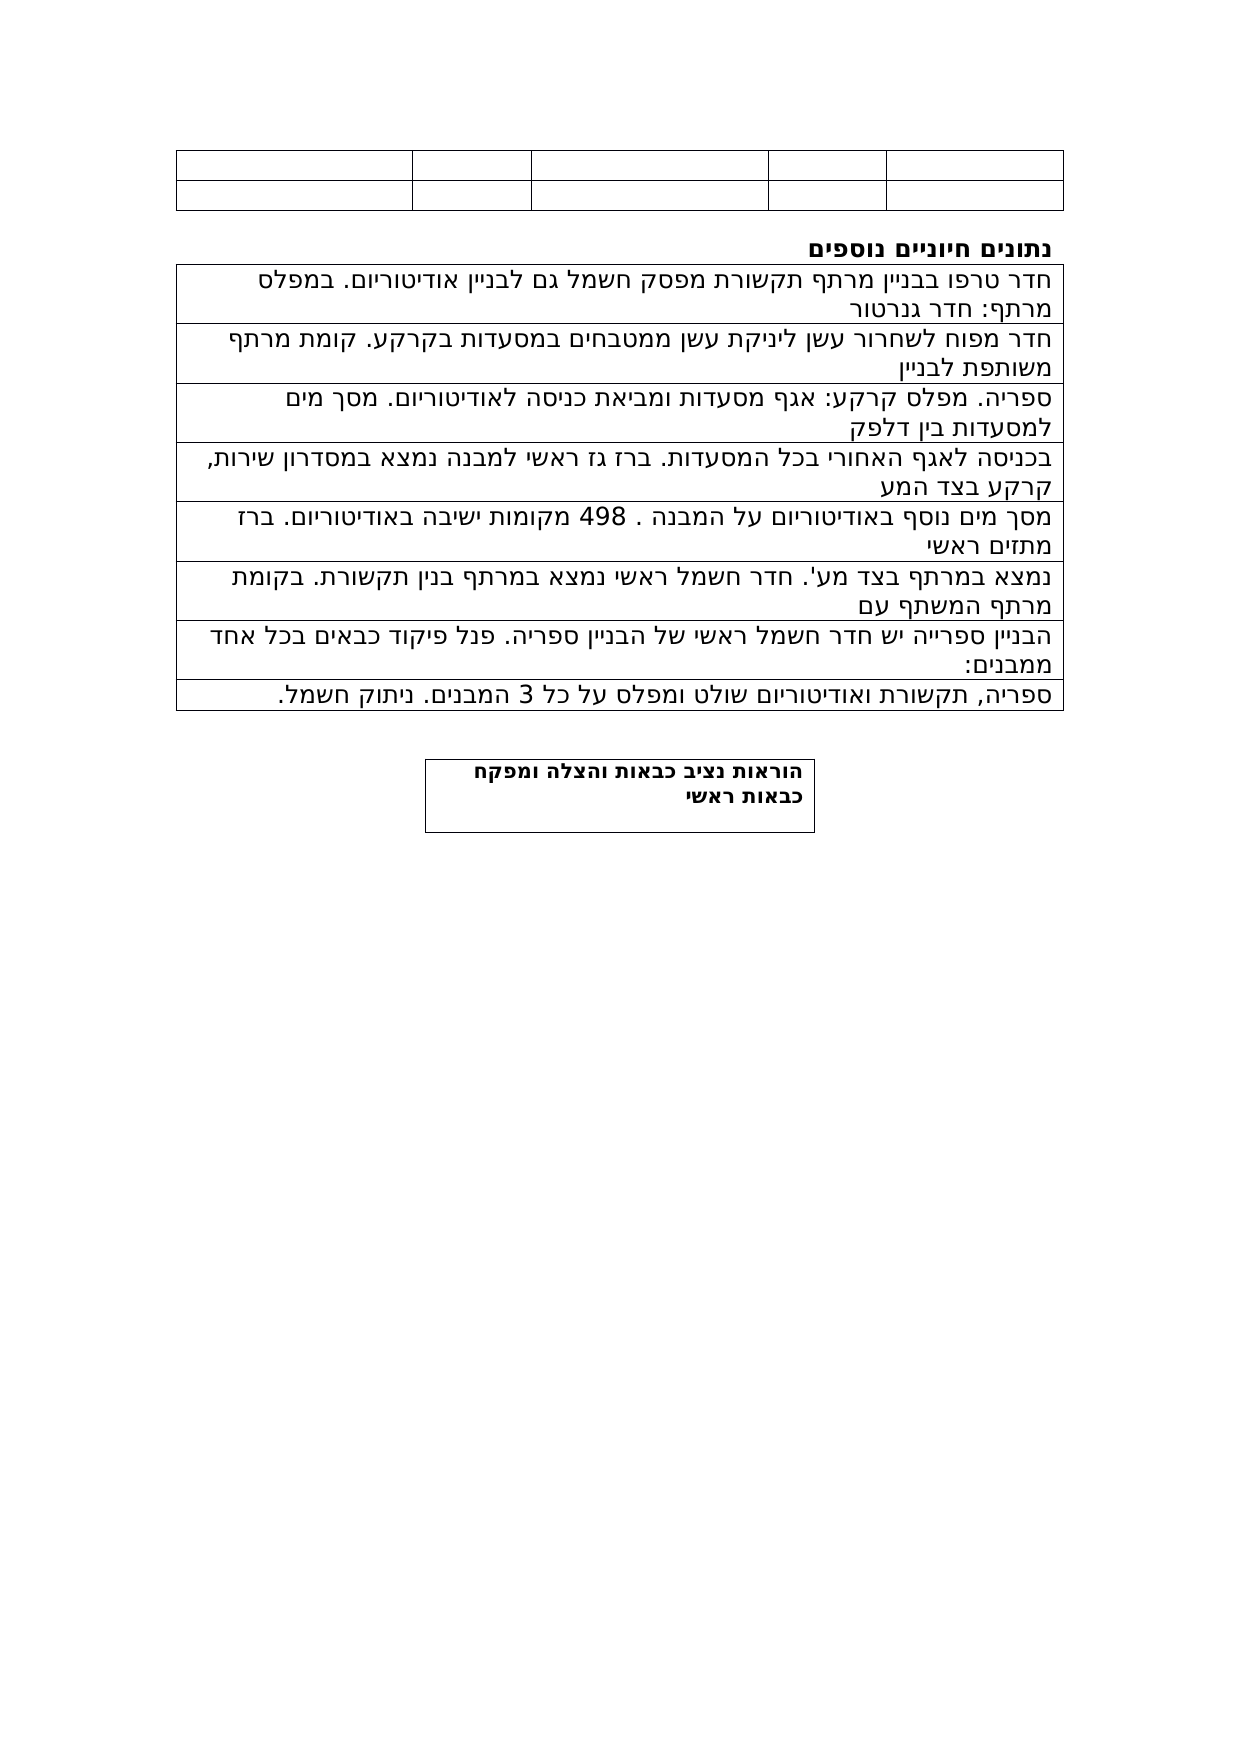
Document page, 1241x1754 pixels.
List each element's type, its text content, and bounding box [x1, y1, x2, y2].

table_header חדר טרפו בבניין מרתף תקשורת מפסק חשמל גם לבניין אודיטוריום. במפלס מרתף: חדר גנרטור [177, 265, 1063, 323]
table_cell הבניין ספרייה יש חדר חשמל ראשי של הבניין ספריה. פנל פיקוד כבאים בכל אחד ממבנים: [177, 621, 1063, 679]
table_cell חדר מפוח לשחרור עשן ליניקת עשן ממטבחים במסעדות בקרקע. קומת מרתף משותפת לבניין [177, 324, 1063, 382]
table_cell [177, 151, 412, 180]
table_cell [769, 181, 886, 209]
table_cell בכניסה לאגף האחורי בכל המסעדות. ברז גז ראשי למבנה נמצא במסדרון שירות, קרקע בצד המע [177, 443, 1063, 501]
table_cell [532, 181, 768, 209]
table_cell [413, 151, 531, 180]
table_cell [413, 181, 531, 209]
table_cell מסך מים נוסף באודיטוריום על המבנה . 498 מקומות ישיבה באודיטוריום. ברז מתזים ראשי [177, 502, 1063, 561]
table_cell [532, 151, 768, 180]
table_cell [769, 151, 886, 180]
table_cell [177, 181, 412, 209]
text נתונים חיוניים נוספים [187, 234, 1053, 264]
table_cell [887, 181, 1063, 209]
table_header הוראות נציב כבאות והצלה ומפקח כבאות ראשי [426, 760, 814, 832]
table_cell נמצא במרתף בצד מע'. חדר חשמל ראשי נמצא במרתף בנין תקשורת. בקומת מרתף המשתף עם [177, 562, 1063, 620]
table_cell ספריה, תקשורת ואודיטוריום שולט ומפלס על כל 3 המבנים. ניתוק חשמל. [177, 680, 1063, 709]
table_cell ספריה. מפלס קרקע: אגף מסעדות ומביאת כניסה לאודיטוריום. מסך מים למסעדות בין דלפק [177, 384, 1063, 442]
table_cell [887, 151, 1063, 180]
